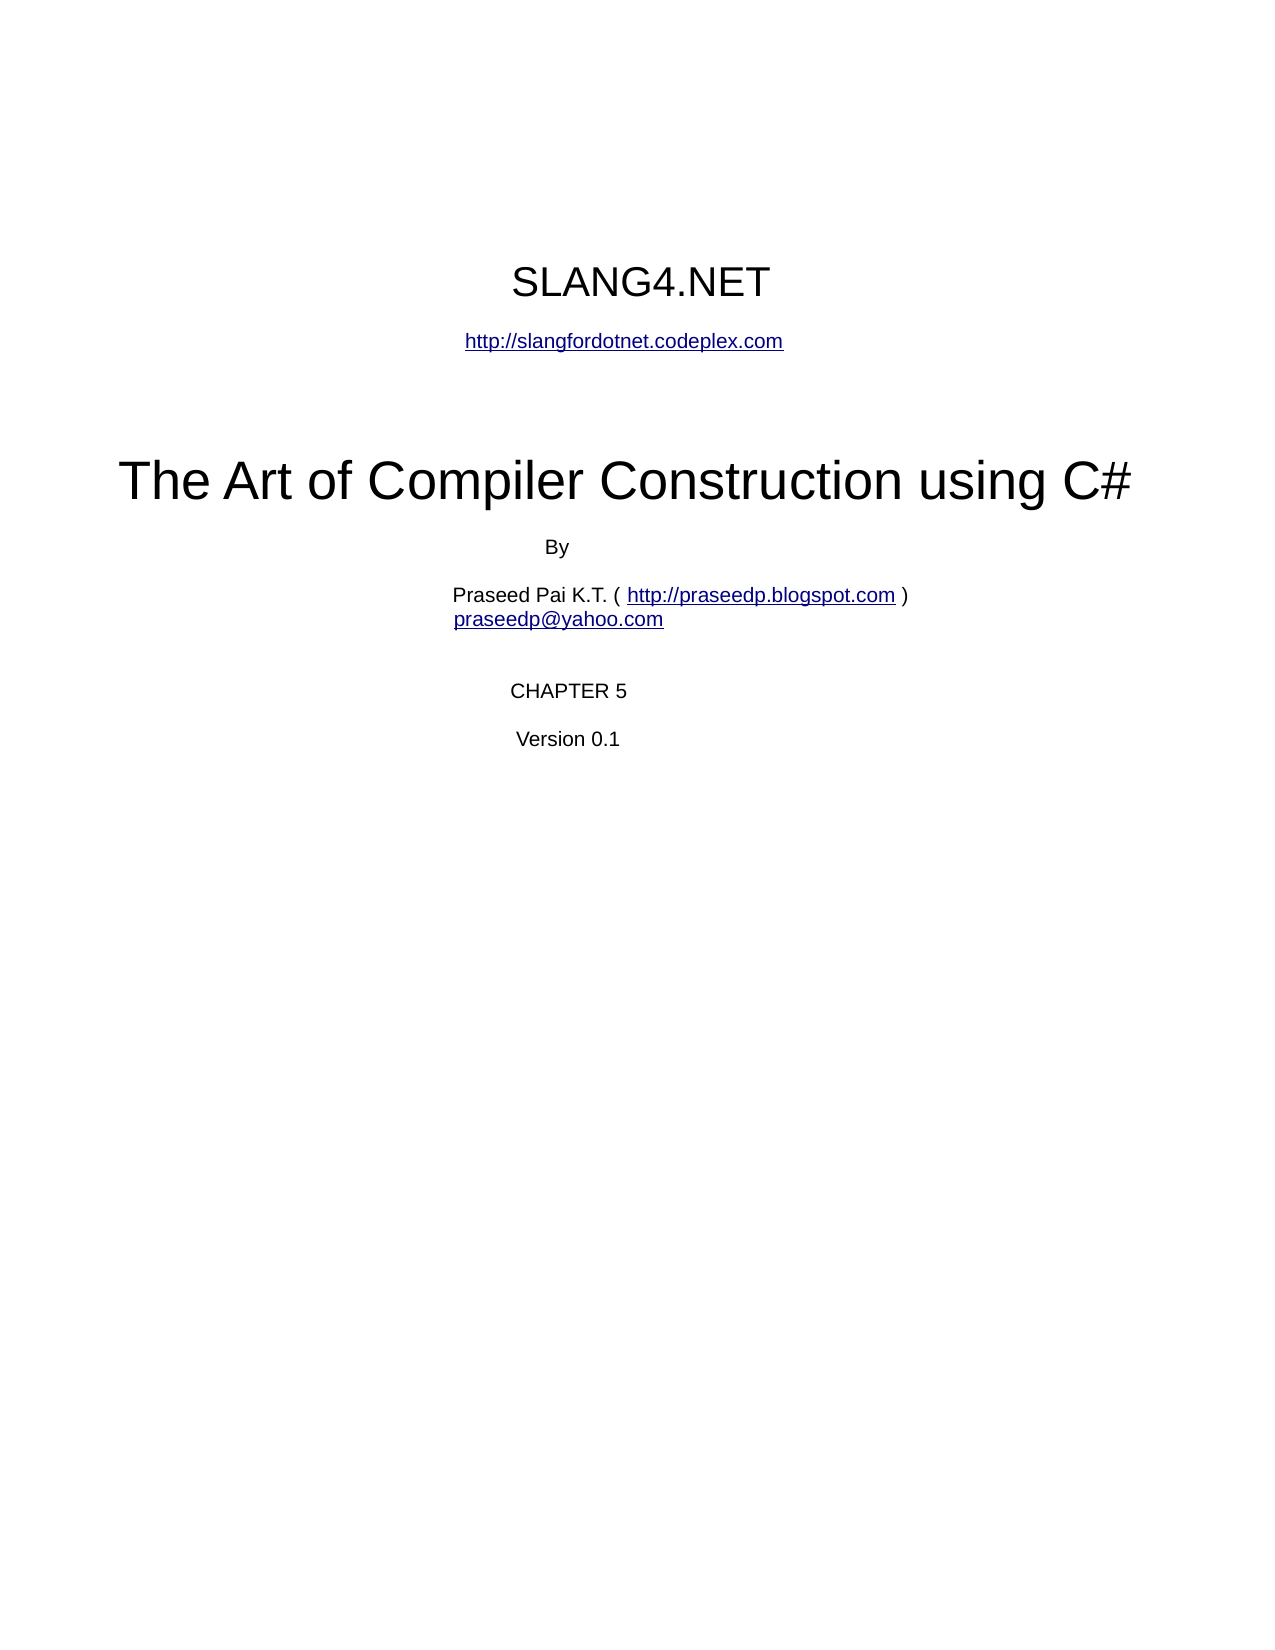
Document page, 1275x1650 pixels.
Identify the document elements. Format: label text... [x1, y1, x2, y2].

text By [118, 535, 1157, 559]
text http://slangfordotnet.codeplex.com [118, 329, 1157, 353]
text Praseed Pai K.T. ( http://praseedp.blogspot.com ) [118, 583, 1157, 607]
text CHAPTER 5 [118, 679, 1157, 703]
text The Art of Compiler Construction using C# [118, 449, 1157, 511]
text SLANG4.NET [118, 257, 1157, 305]
text Version 0.1 [118, 727, 1157, 751]
text praseedp@yahoo.com [118, 607, 1157, 631]
